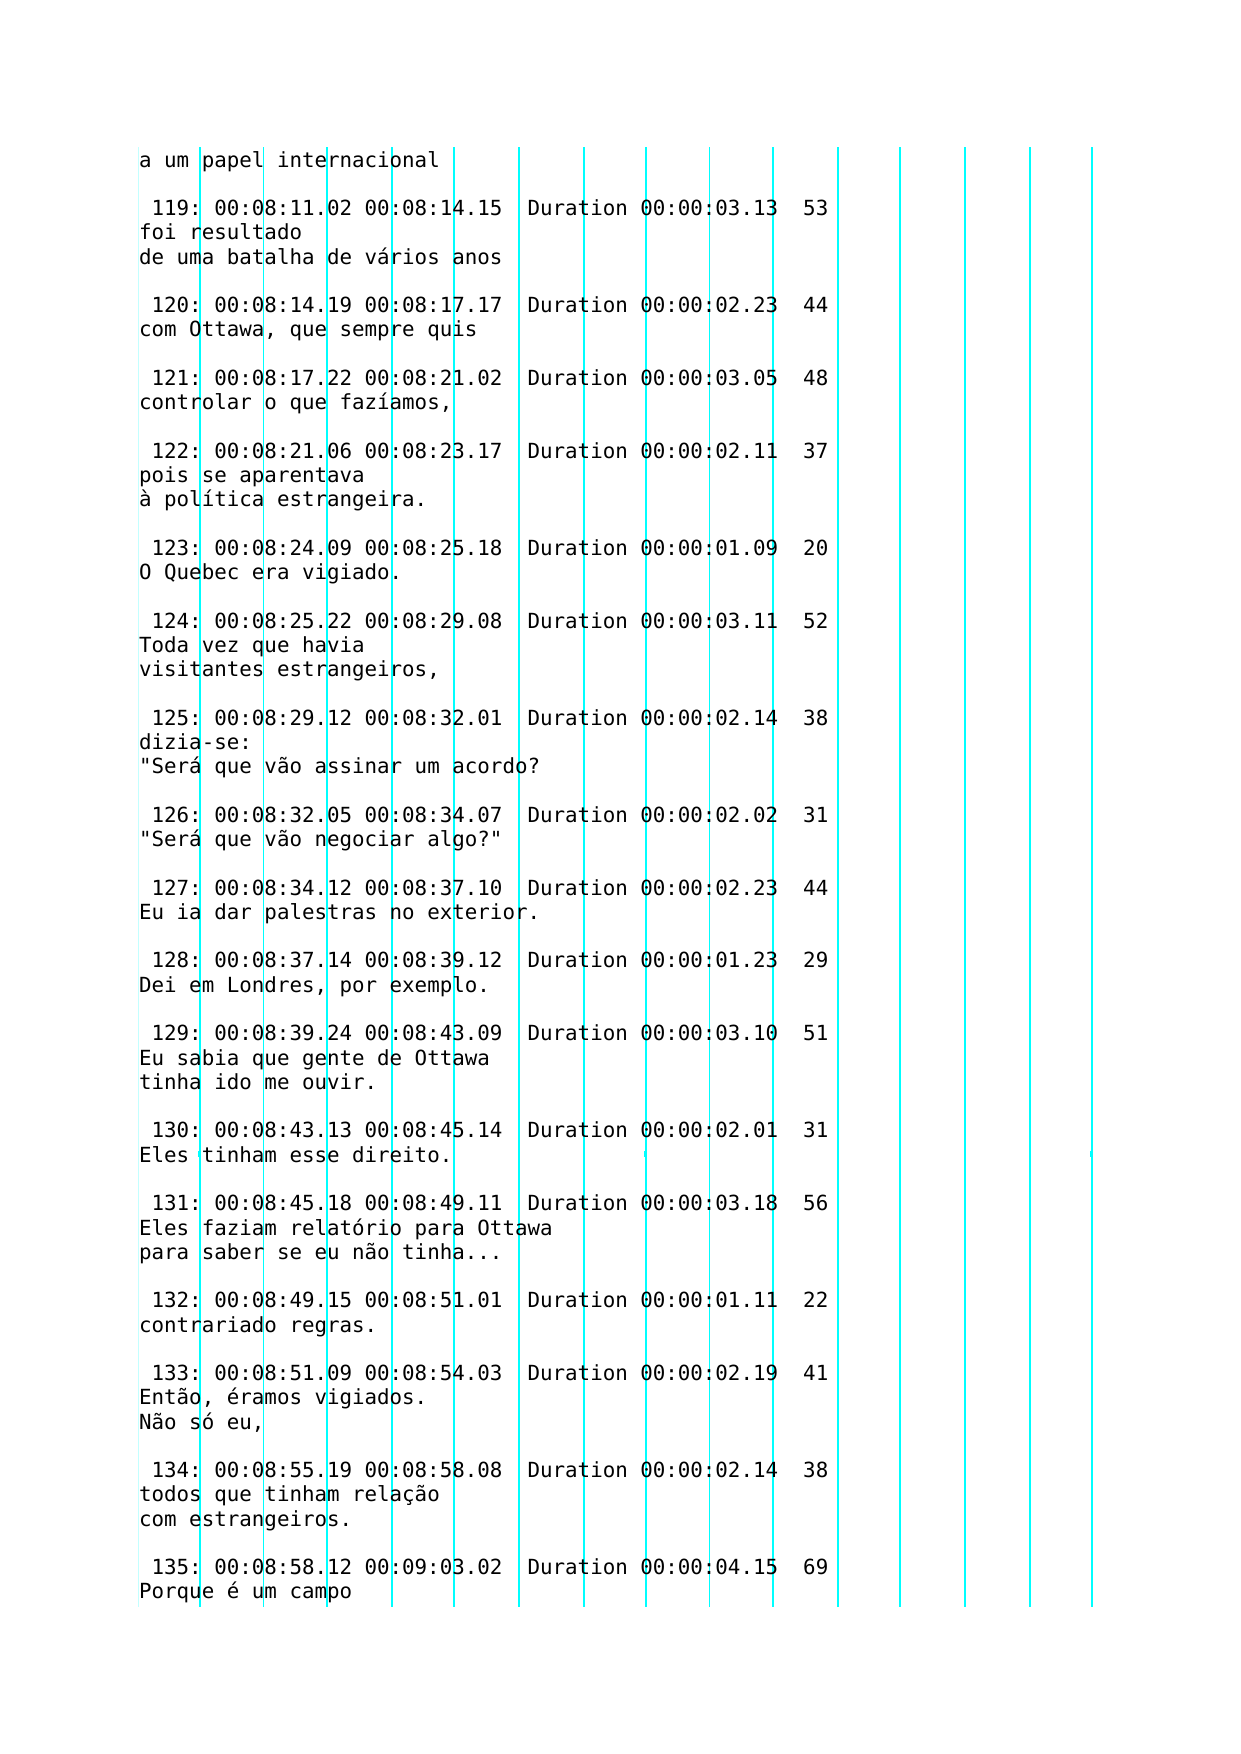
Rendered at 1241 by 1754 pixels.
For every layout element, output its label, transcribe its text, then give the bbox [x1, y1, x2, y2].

text 134: 00:08:55.19 00:08:58.08 Duration 00:00:02.14 38 [139, 1458, 1101, 1482]
text a um papel internacional [139, 148, 1101, 172]
text Eu sabia que gente de Ottawa [139, 1046, 1101, 1070]
text de uma batalha de vários anos [139, 245, 1101, 269]
text 119: 00:08:11.02 00:08:14.15 Duration 00:00:03.13 53 [139, 196, 1101, 220]
text 123: 00:08:24.09 00:08:25.18 Duration 00:00:01.09 20 [139, 536, 1101, 560]
text todos que tinham relação [139, 1482, 1101, 1507]
text 127: 00:08:34.12 00:08:37.10 Duration 00:00:02.23 44 [139, 876, 1101, 900]
text para saber se eu não tinha... [139, 1240, 1101, 1264]
text O Quebec era vigiado. [139, 560, 1101, 584]
text 124: 00:08:25.22 00:08:29.08 Duration 00:00:03.11 52 [139, 609, 1101, 633]
text Dei em Londres, por exemplo. [139, 973, 1101, 997]
text controlar o que fazíamos, [139, 390, 1101, 414]
text visitantes estrangeiros, [139, 657, 1101, 682]
text Então, éramos vigiados. [139, 1385, 1101, 1410]
text 131: 00:08:45.18 00:08:49.11 Duration 00:00:03.18 56 [139, 1191, 1101, 1216]
text com estrangeiros. [139, 1507, 1101, 1531]
text Porque é um campo [139, 1579, 1101, 1604]
text à política estrangeira. [139, 487, 1101, 512]
text 130: 00:08:43.13 00:08:45.14 Duration 00:00:02.01 31 [139, 1118, 1101, 1143]
text 133: 00:08:51.09 00:08:54.03 Duration 00:00:02.19 41 [139, 1361, 1101, 1385]
text 125: 00:08:29.12 00:08:32.01 Duration 00:00:02.14 38 [139, 706, 1101, 730]
text 129: 00:08:39.24 00:08:43.09 Duration 00:00:03.10 51 [139, 1021, 1101, 1046]
text 122: 00:08:21.06 00:08:23.17 Duration 00:00:02.11 37 [139, 439, 1101, 463]
text 120: 00:08:14.19 00:08:17.17 Duration 00:00:02.23 44 [139, 293, 1101, 317]
text Toda vez que havia [139, 633, 1101, 657]
text Eles tinham esse direito. [139, 1143, 1101, 1167]
text Eu ia dar palestras no exterior. [139, 900, 1101, 924]
text dizia-se: [139, 730, 1101, 754]
text Eles faziam relatório para Ottawa [139, 1216, 1101, 1240]
text pois se aparentava [139, 463, 1101, 487]
text foi resultado [139, 220, 1101, 245]
text tinha ido me ouvir. [139, 1070, 1101, 1094]
text contrariado regras. [139, 1313, 1101, 1337]
text 128: 00:08:37.14 00:08:39.12 Duration 00:00:01.23 29 [139, 948, 1101, 973]
text 135: 00:08:58.12 00:09:03.02 Duration 00:00:04.15 69 [139, 1555, 1101, 1579]
text "Será que vão assinar um acordo? [139, 754, 1101, 779]
picture [138, 147, 1102, 1607]
text Não só eu, [139, 1410, 1101, 1434]
text 126: 00:08:32.05 00:08:34.07 Duration 00:00:02.02 31 [139, 803, 1101, 827]
text 121: 00:08:17.22 00:08:21.02 Duration 00:00:03.05 48 [139, 366, 1101, 390]
text 132: 00:08:49.15 00:08:51.01 Duration 00:00:01.11 22 [139, 1288, 1101, 1313]
text com Ottawa, que sempre quis [139, 317, 1101, 342]
text "Será que vão negociar algo?" [139, 827, 1101, 851]
